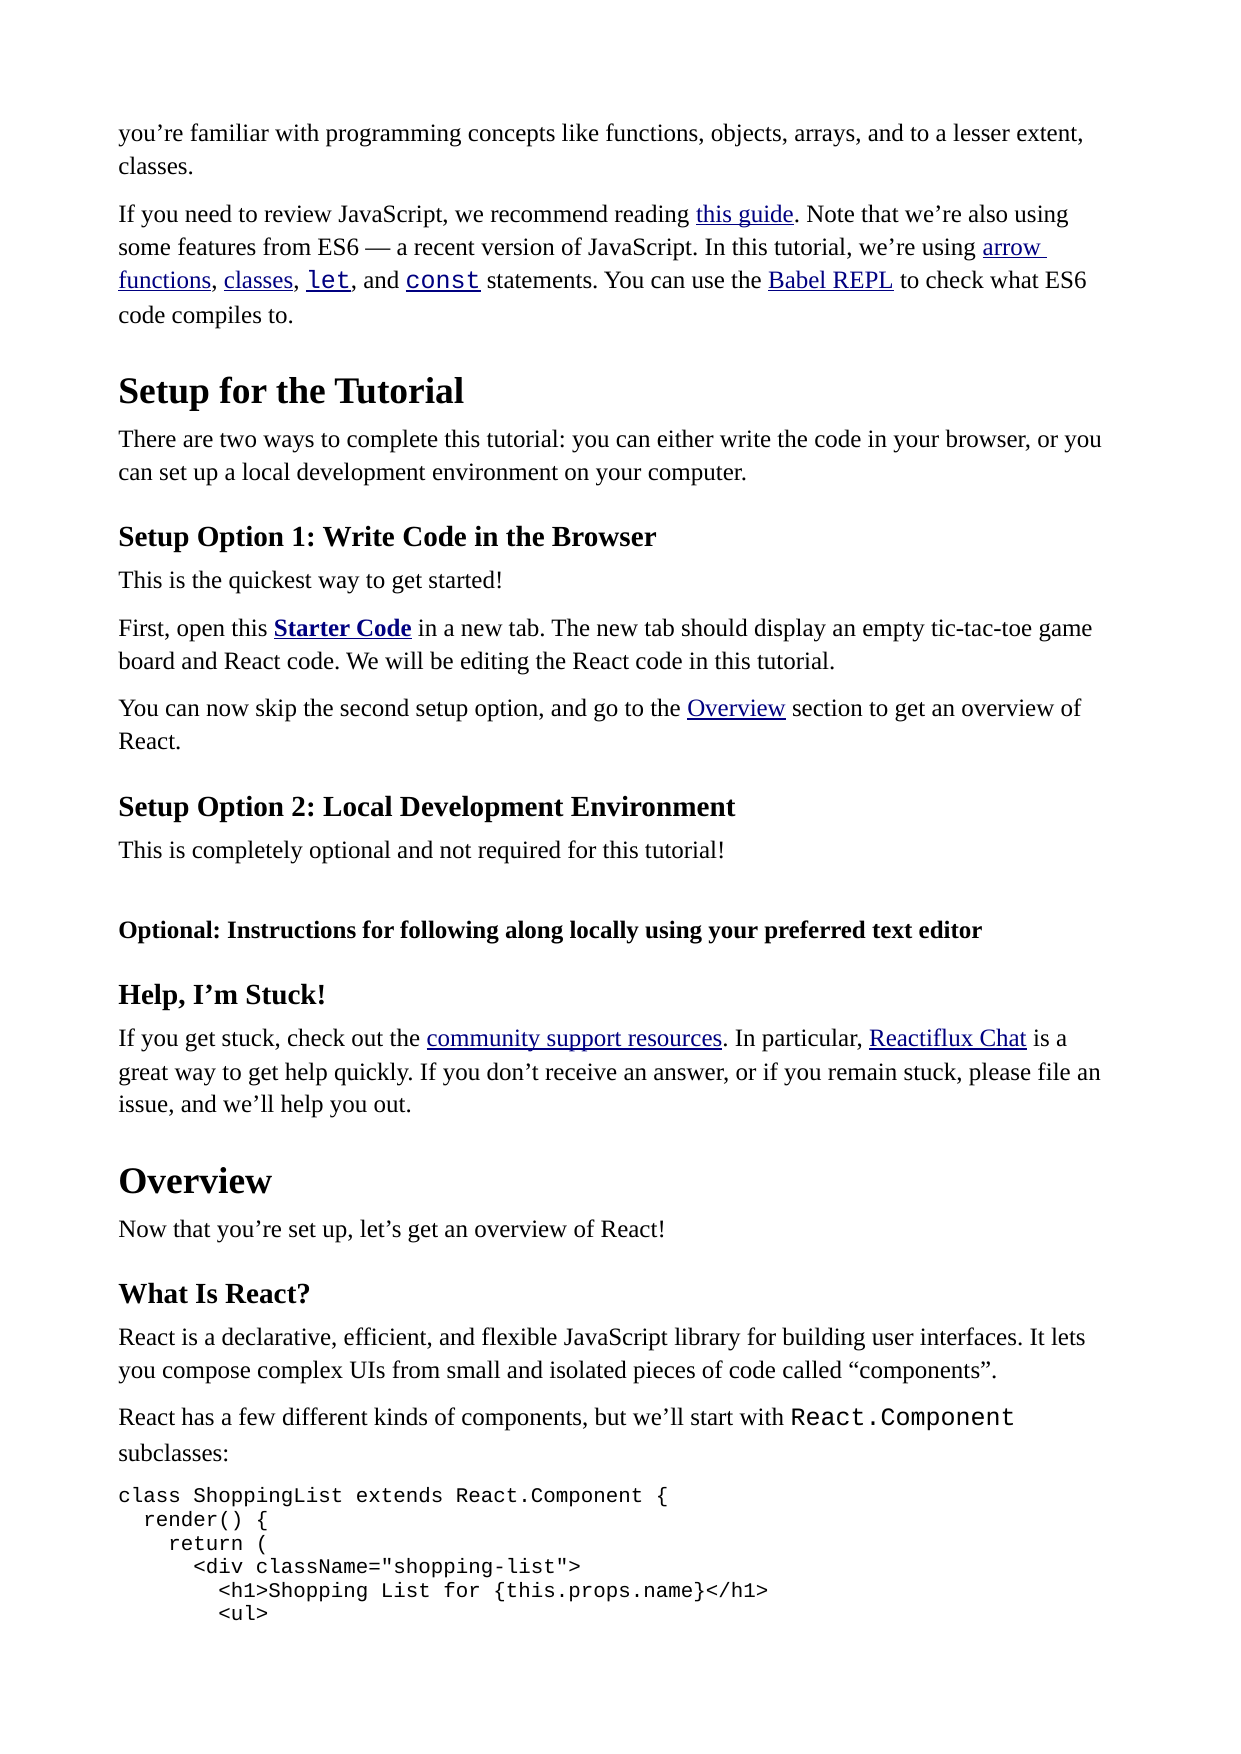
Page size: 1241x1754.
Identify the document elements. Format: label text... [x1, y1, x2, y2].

subtitle Setup Option 2: Local Development Environment [118, 789, 1122, 822]
text Optional: Instructions for following along locally using your preferred text editor [118, 882, 1122, 944]
text This is the quickest way to get started! [118, 565, 1122, 594]
text If you need to review JavaScript, we recommend reading this guide. Note that we’re also using some features from ES6 — a recent version of JavaScript. In this tutorial, we’re using arrow functions, classes, let, and const statements. You can use the Babel REPL to check what ES6 code compiles to. [118, 199, 1122, 329]
text There are two ways to complete this tutorial: you can either write the code in your browser, or you can set up a local development environment on your computer. [118, 424, 1122, 486]
text This is completely optional and not required for this tutorial! [118, 835, 1122, 863]
text First, open this Starter Code in a new tab. The new tab should display an empty tic-tac-toe game board and React code. We will be editing the React code in this tutorial. [118, 613, 1122, 674]
text <h1>Shopping List for {this.props.name}</h1> [118, 1580, 1122, 1603]
text you’re familiar with programming concepts like functions, objects, arrays, and to a lesser extent, classes. [118, 118, 1122, 180]
text Now that you’re set up, let’s get an overview of React! [118, 1214, 1122, 1242]
text React is a declarative, efficient, and flexible JavaScript library for building user interfaces. It lets you compose complex UIs from small and isolated pieces of code called “components”. [118, 1322, 1122, 1384]
subtitle What Is React? [118, 1276, 1122, 1309]
text You can now skip the second setup option, and go to the Overview section to get an overview of React. [118, 693, 1122, 755]
subtitle Overview [118, 1158, 1122, 1201]
text return ( [118, 1532, 1122, 1556]
text <ul> [118, 1603, 1122, 1627]
text If you get stuck, check out the community support resources. In particular, Reactiflux Chat is a great way to get help quickly. If you don’t receive an answer, or if you remain stuck, please file an issue, and we’ll help you out. [118, 1023, 1122, 1118]
text React has a few different kinds of components, but we’ll start with React.Component subclasses: [118, 1402, 1122, 1466]
subtitle Setup for the Tutorial [118, 368, 1122, 411]
subtitle Help, I’m Stuck! [118, 977, 1122, 1011]
text <div className="shopping-list"> [118, 1556, 1122, 1580]
subtitle Setup Option 1: Write Code in the Browser [118, 519, 1122, 553]
text class ShoppingList extends React.Component { [118, 1485, 1122, 1509]
text render() { [118, 1509, 1122, 1532]
